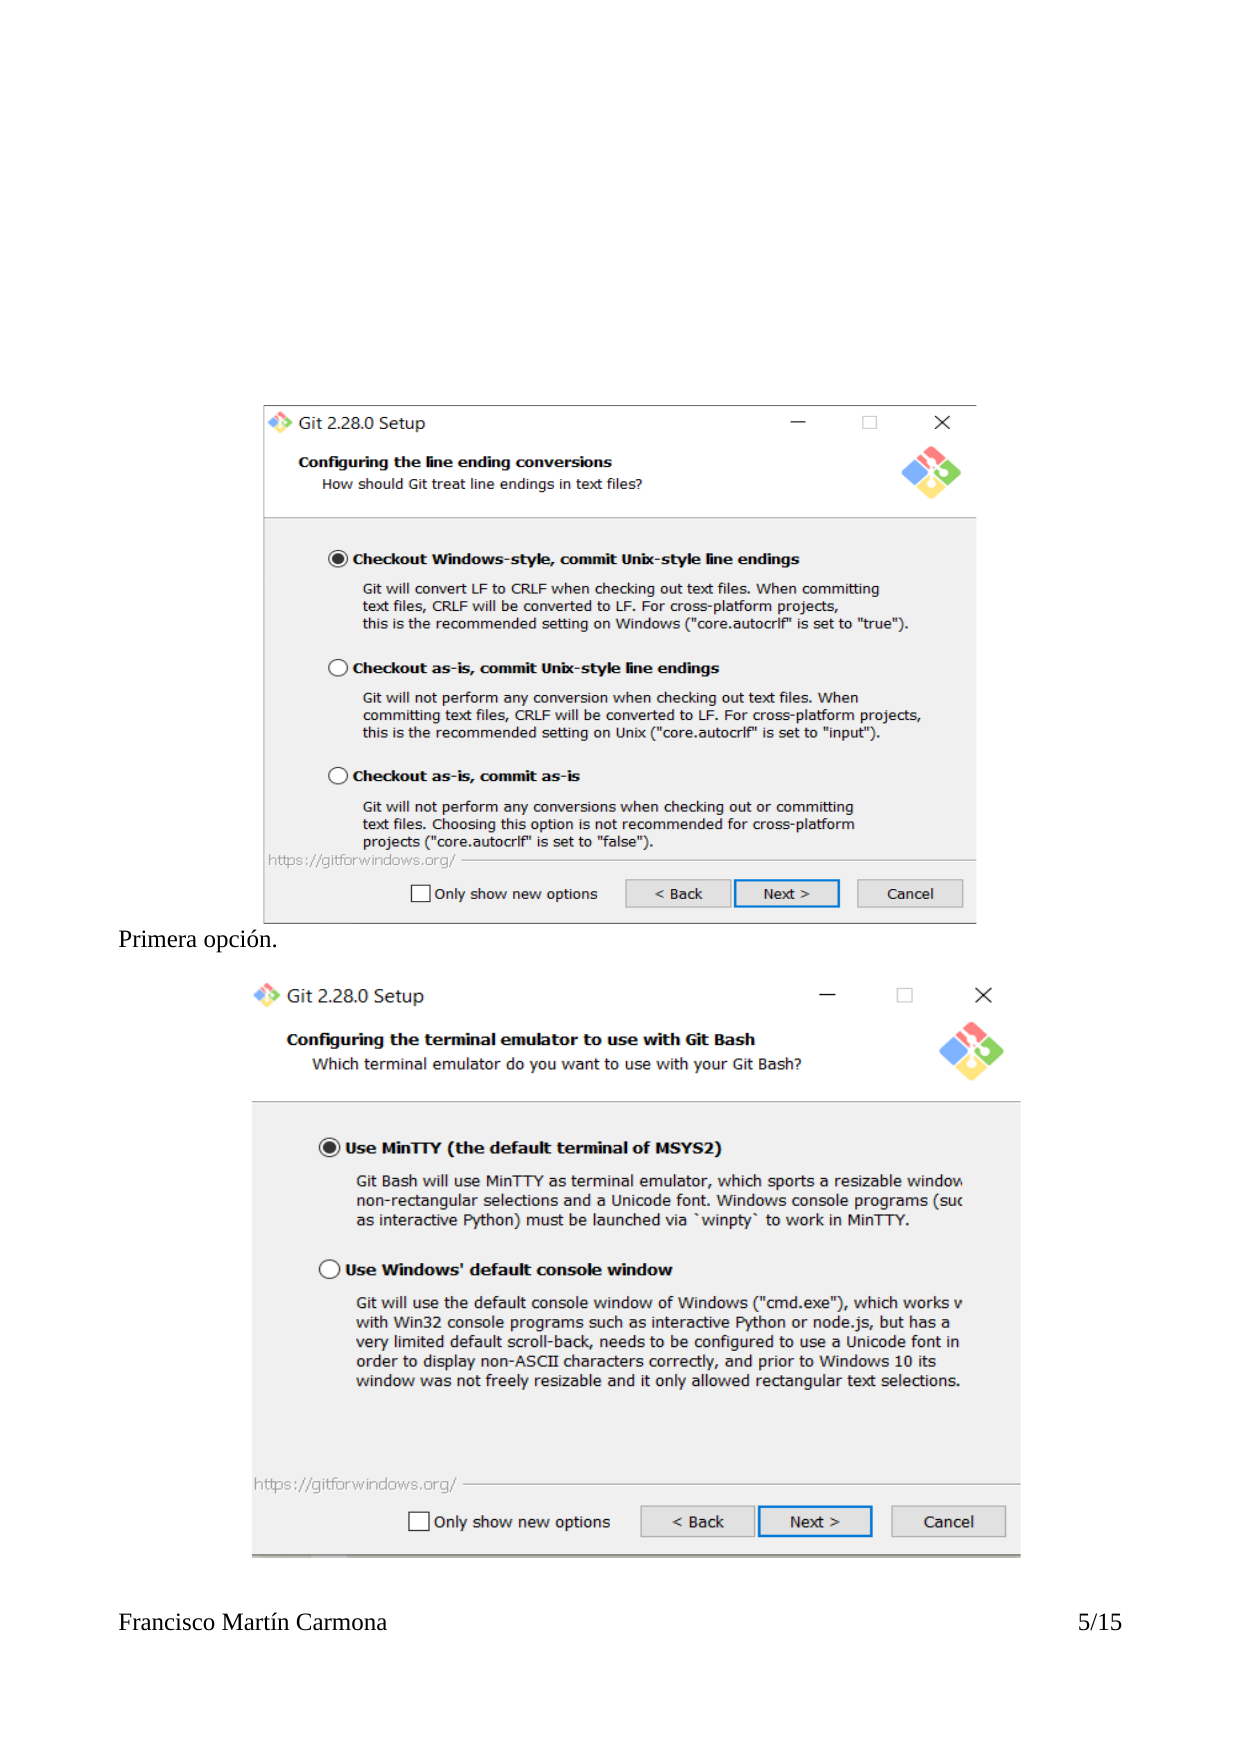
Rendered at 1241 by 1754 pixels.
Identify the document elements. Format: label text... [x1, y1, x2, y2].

text Primera opción. [118, 406, 1122, 953]
picture [251, 977, 1021, 1558]
picture [263, 405, 977, 924]
